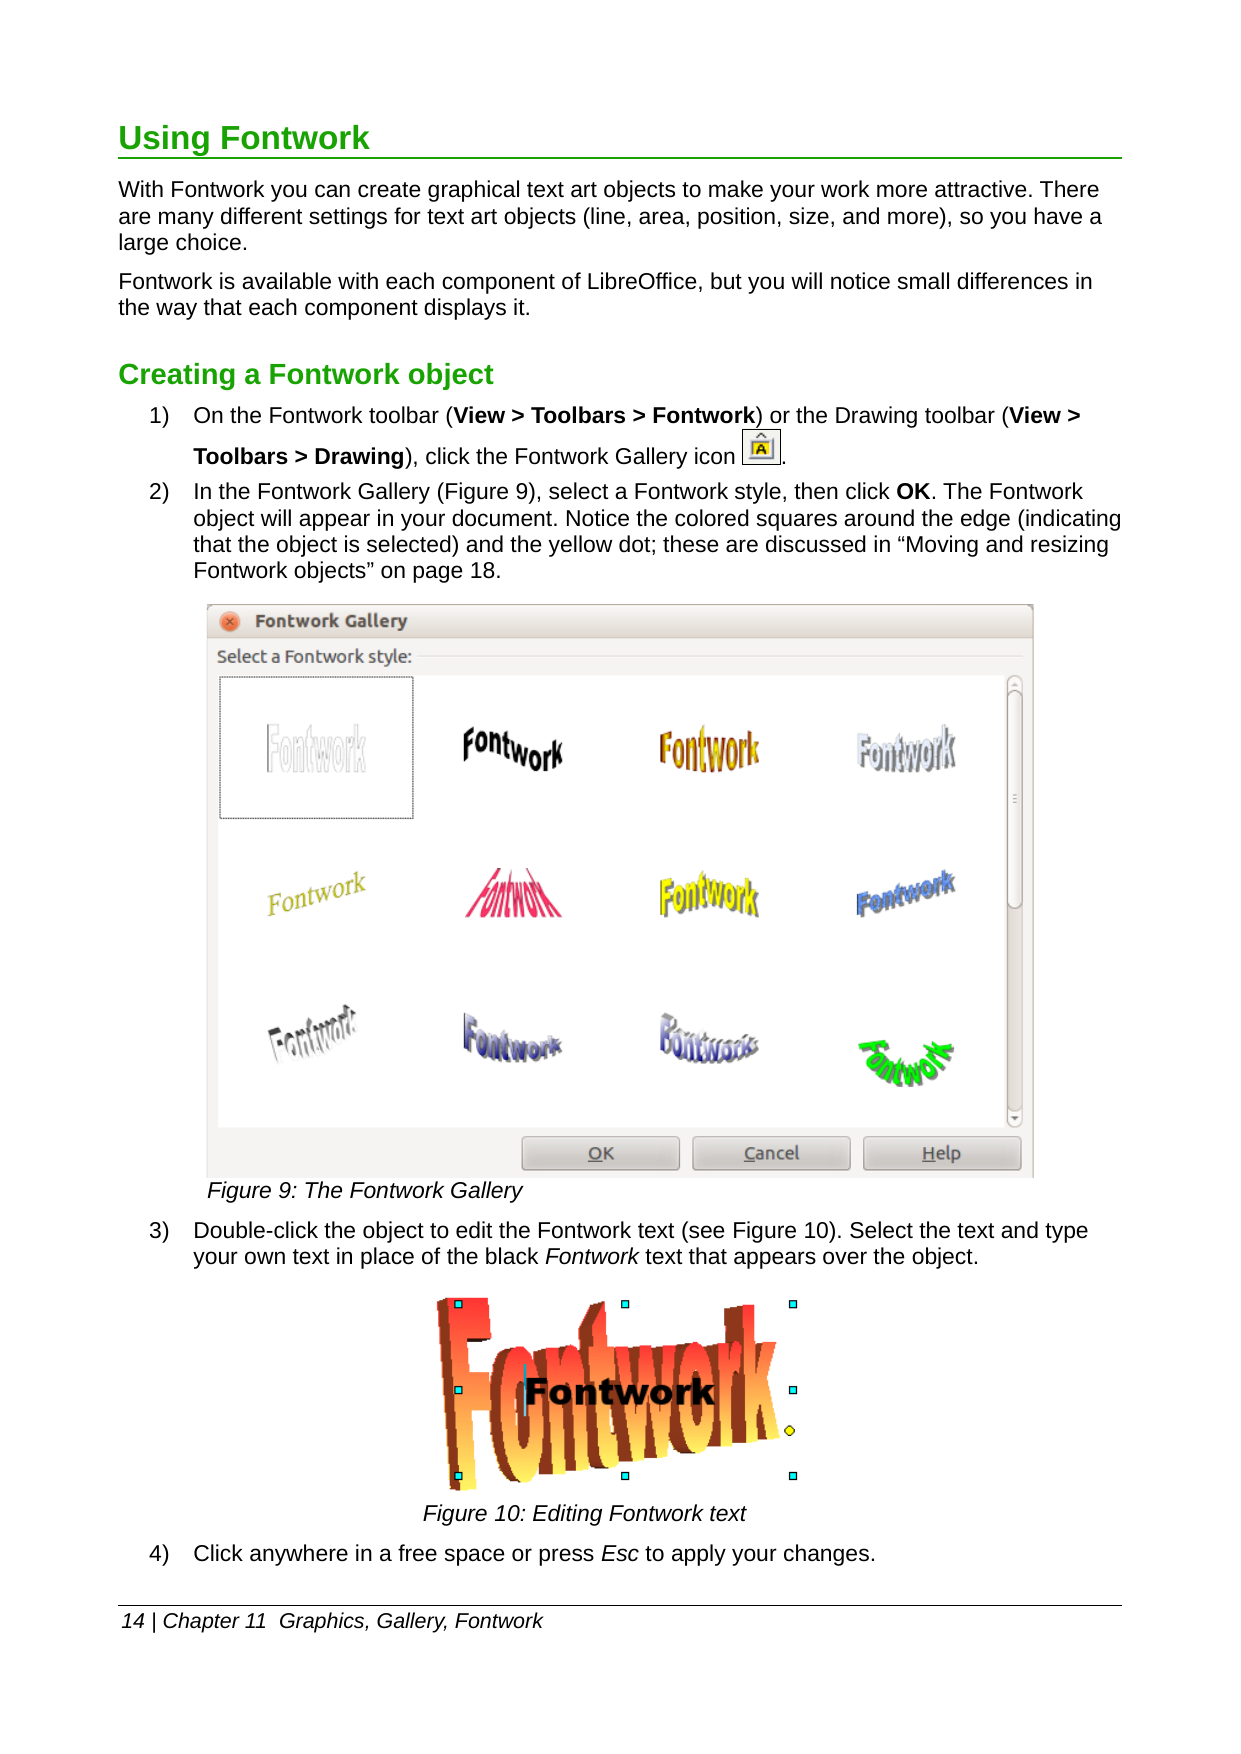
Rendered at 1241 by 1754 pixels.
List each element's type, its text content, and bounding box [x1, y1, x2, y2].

picture [743, 430, 780, 464]
picture [422, 1290, 818, 1501]
text Figure 9: The Fontwork Gallery [207, 1178, 1033, 1204]
picture [206, 604, 1034, 1178]
text Fontwork is available with each component of LibreOffice, but you will notice small differences in the way that each component displays it. [118, 268, 1122, 321]
list Click anywhere in a free space or press Esc to apply your changes. [169, 1540, 1122, 1566]
list In the Fontwork Gallery (Figure 9), select a Fontwork style, then click OK. The Fontwork object will appear in your document. Notice the colored squares around the edge (indicating that the object is selected) and the yellow dot; these are discussed in “Moving and resizing Fontwork objects” on page 18. [169, 478, 1122, 584]
list Double-click the object to edit the Fontwork text (see Figure 10). Select the text and type your own text in place of the black Fontwork text that appears over the object. [169, 1217, 1122, 1270]
text With Fontwork you can create graphical text art objects to make your work more attractive. There are many different settings for text art objects (line, area, position, size, and more), so you have a large choice. [118, 176, 1122, 255]
text Figure 10: Editing Fontwork text [423, 1501, 818, 1527]
subtitle Using Fontwork [118, 118, 1122, 157]
subtitle Creating a Fontwork object [118, 357, 1122, 390]
list On the Fontwork toolbar (View > Toolbars > Fontwork) or the Drawing toolbar (View > Toolbars > Drawing), click the Fontwork Gallery icon . [169, 402, 1122, 469]
